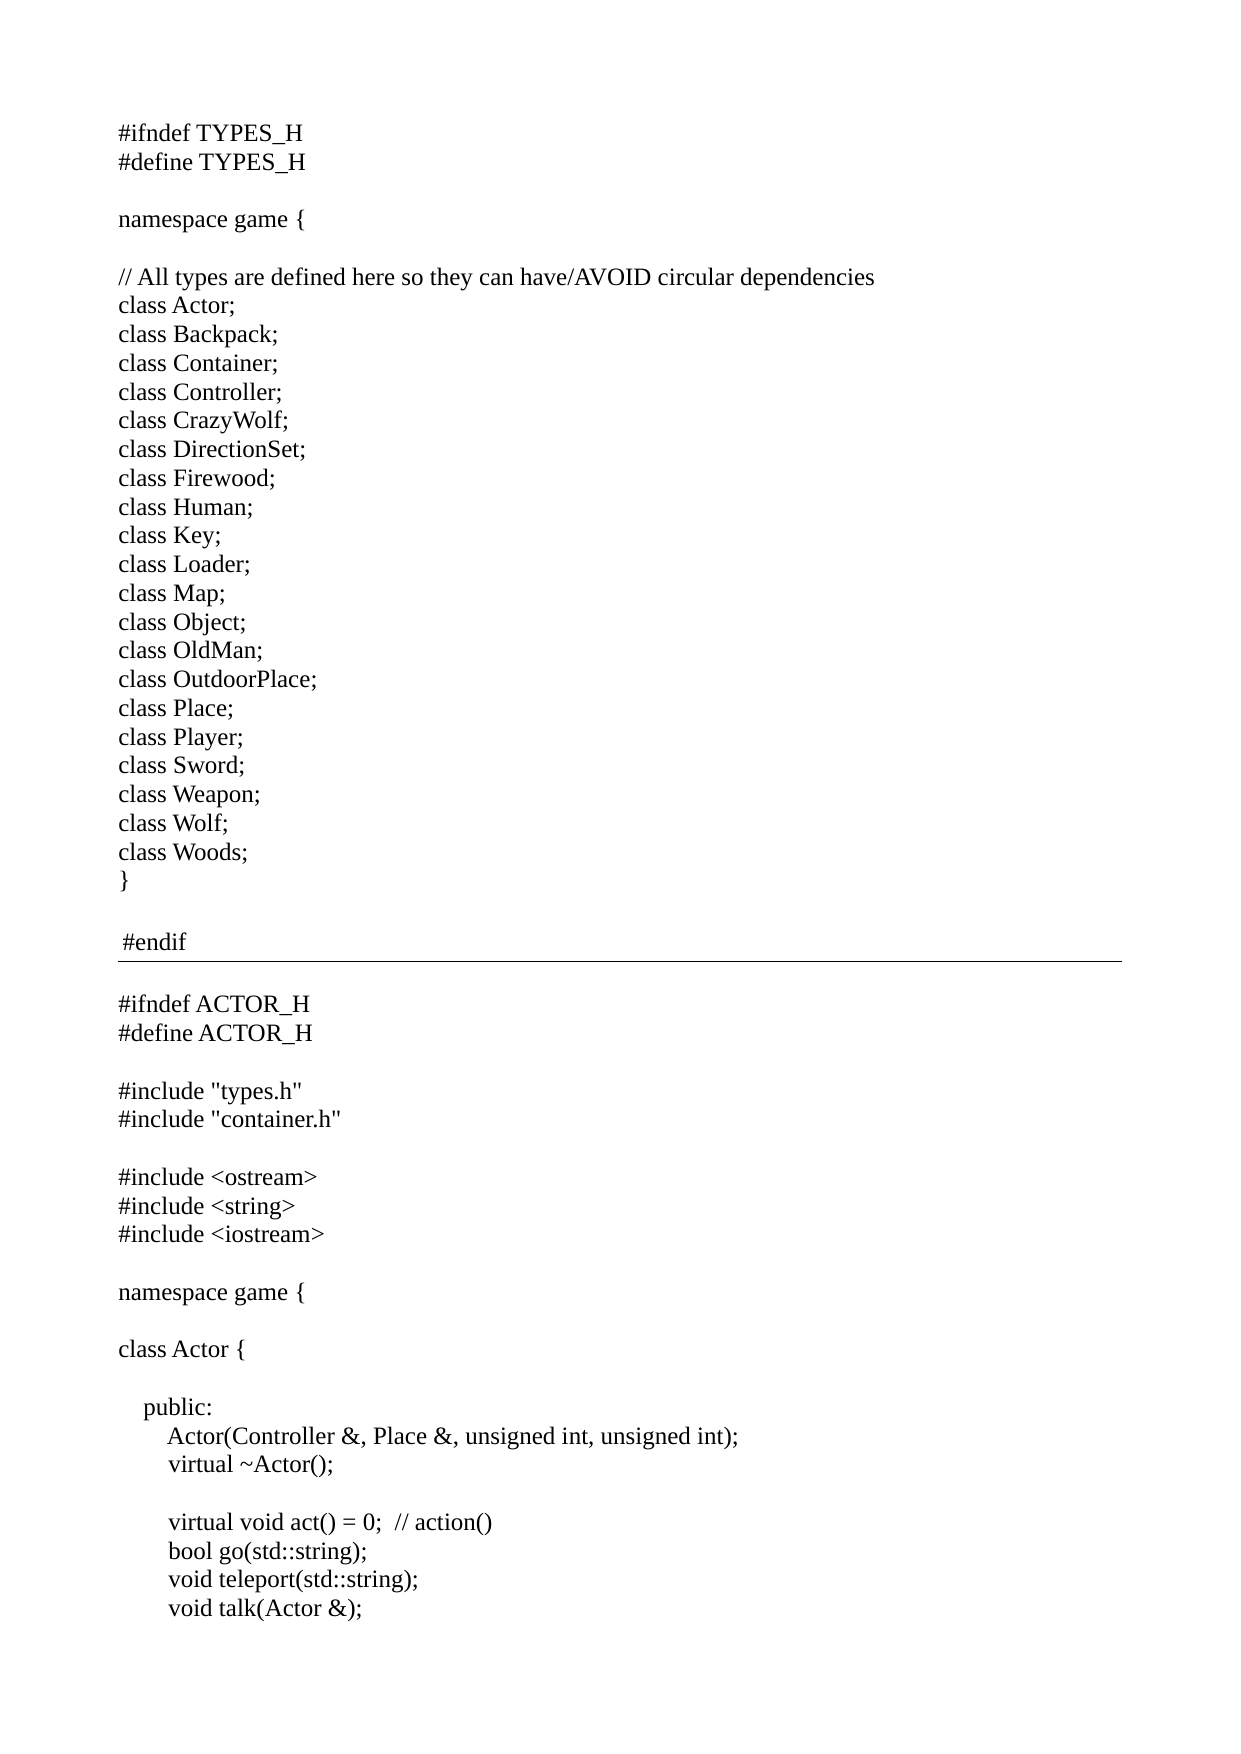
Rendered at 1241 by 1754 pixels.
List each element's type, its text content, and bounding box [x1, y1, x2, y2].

text class Woods; [118, 837, 1122, 866]
text } [118, 866, 1122, 894]
text class Backpack; [118, 319, 1122, 348]
text class Key; [118, 521, 1122, 549]
text #define TYPES_H [118, 147, 1122, 176]
text #include <string> [118, 1191, 1122, 1219]
text class Actor; [118, 291, 1122, 319]
text class Firewood; [118, 463, 1122, 492]
text virtual ~Actor(); [118, 1449, 1122, 1478]
text #include <ostream> [118, 1162, 1122, 1191]
text #endif [118, 923, 1122, 961]
text class Loader; [118, 549, 1122, 578]
text class Sword; [118, 751, 1122, 779]
text class Container; [118, 348, 1122, 377]
text class DirectionSet; [118, 434, 1122, 463]
text namespace game { [118, 204, 1122, 233]
text #define ACTOR_H [118, 1018, 1122, 1047]
text class Controller; [118, 377, 1122, 406]
text class CrazyWolf; [118, 406, 1122, 434]
text class Human; [118, 492, 1122, 521]
text // All types are defined here so they can have/AVOID circular dependencies [118, 262, 1122, 291]
text #include <iostream> [118, 1219, 1122, 1248]
text public: [118, 1392, 1122, 1421]
text class OldMan; [118, 636, 1122, 664]
text #ifndef ACTOR_H [118, 989, 1122, 1018]
text void teleport(std::string); [118, 1564, 1122, 1593]
text class Map; [118, 578, 1122, 607]
text virtual void act() = 0; // action() [118, 1507, 1122, 1536]
text #include "types.h" [118, 1076, 1122, 1104]
text bool go(std::string); [118, 1536, 1122, 1564]
text class Place; [118, 693, 1122, 722]
text class Actor { [118, 1334, 1122, 1363]
text #include "container.h" [118, 1104, 1122, 1133]
text class Wolf; [118, 808, 1122, 837]
text Actor(Controller &, Place &, unsigned int, unsigned int); [118, 1421, 1122, 1449]
text void talk(Actor &); [118, 1593, 1122, 1622]
text #ifndef TYPES_H [118, 118, 1122, 147]
text class Weapon; [118, 779, 1122, 808]
text namespace game { [118, 1277, 1122, 1306]
text class OutdoorPlace; [118, 664, 1122, 693]
text class Player; [118, 722, 1122, 751]
text class Object; [118, 607, 1122, 636]
